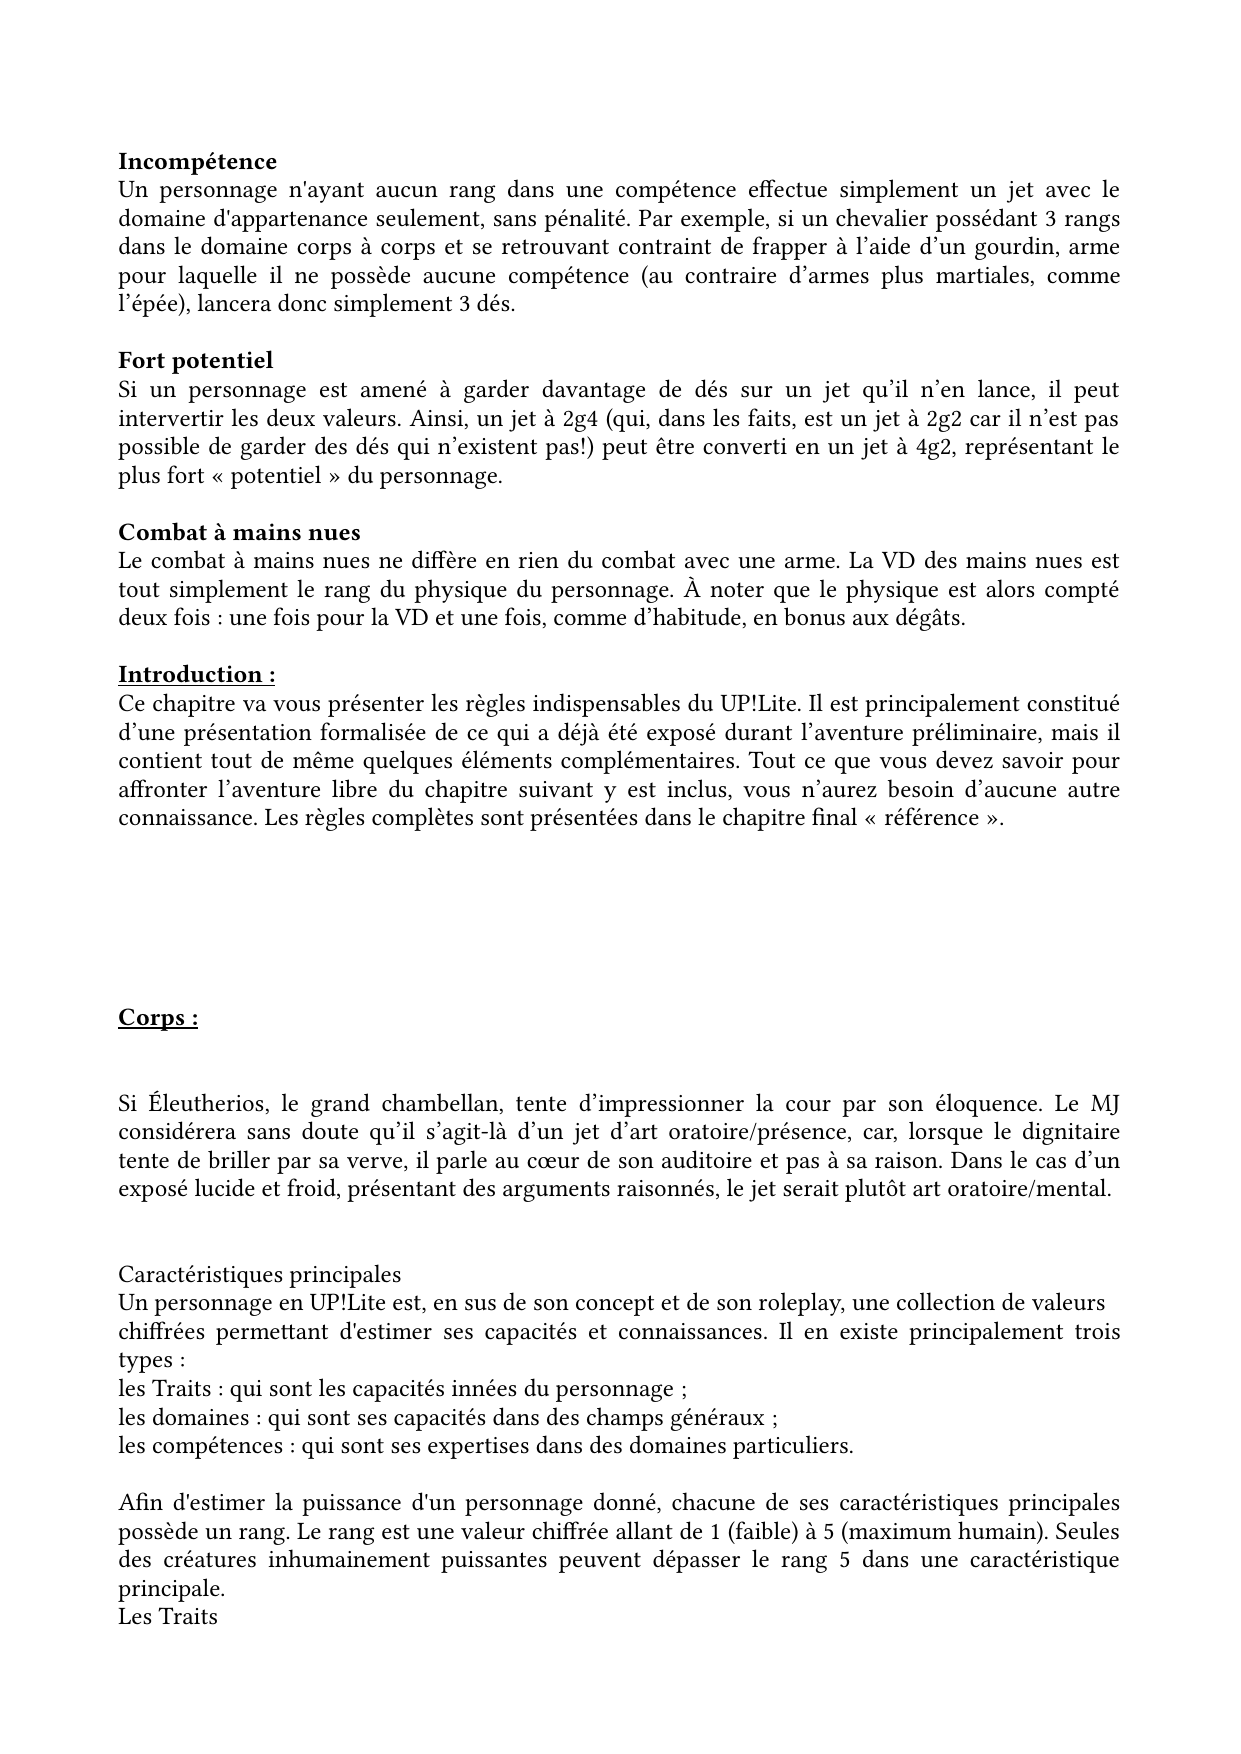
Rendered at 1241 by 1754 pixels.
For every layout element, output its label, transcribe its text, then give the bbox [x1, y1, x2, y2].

text Si un personnage est amené à garder davantage de dés sur un jet qu’il n’en lance, il peut intervertir les deux valeurs. Ainsi, un jet à 2g4 (qui, dans les faits, est un jet à 2g2 car il n’est pas possible de garder des dés qui n’existent pas!) peut être converti en un jet à 4g2, représentant le plus fort « potentiel » du personnage. [118, 375, 1122, 489]
text Ce chapitre va vous présenter les règles indispensables du UP!Lite. Il est principalement constitué d’une présentation formalisée de ce qui a déjà été exposé durant l’aventure préliminaire, mais il contient tout de même quelques éléments complémentaires. Tout ce que vous devez savoir pour affronter l’aventure libre du chapitre suivant y est inclus, vous n’aurez besoin d’aucune autre connaissance. Les règles complètes sont présentées dans le chapitre final « référence ». [118, 689, 1122, 832]
text Si Éleutherios, le grand chambellan, tente d’impressionner la cour par son éloquence. Le MJ considérera sans doute qu’il s’agit-là d’un jet d’art oratoire/présence, car, lorsque le dignitaire tente de briller par sa verve, il parle au cœur de son auditoire et pas à sa raison. Dans le cas d’un exposé lucide et froid, présentant des arguments raisonnés, le jet serait plutôt art oratoire/mental. [118, 1088, 1122, 1203]
text Le combat à mains nues ne diffère en rien du combat avec une arme. La VD des mains nues est tout simplement le rang du physique du personnage. À noter que le physique est alors compté deux fois : une fois pour la VD et une fois, comme d’habitude, en bonus aux dégâts. [118, 546, 1122, 632]
text les Traits : qui sont les capacités innées du personnage ; [118, 1374, 1122, 1402]
text chiffrées permettant d'estimer ses capacités et connaissances. Il en existe principalement trois types : [118, 1317, 1122, 1374]
text Afin d'estimer la puissance d'un personnage donné, chacune de ses caractéristiques principales possède un rang. Le rang est une valeur chiffrée allant de 1 (faible) à 5 (maximum humain). Seules des créatures inhumainement puissantes peuvent dépasser le rang 5 dans une caractéristique principale. [118, 1488, 1122, 1602]
text les compétences : qui sont ses expertises dans des domaines particuliers. [118, 1431, 1122, 1459]
text Caractéristiques principales [118, 1260, 1122, 1288]
text Corps : [118, 1003, 1122, 1031]
text Introduction : [118, 660, 1122, 689]
text Fort potentiel [118, 346, 1122, 375]
text Un personnage n'ayant aucun rang dans une compétence effectue simplement un jet avec le domaine d'appartenance seulement, sans pénalité. Par exemple, si un chevalier possédant 3 rangs dans le domaine corps à corps et se retrouvant contraint de frapper à l’aide d’un gourdin, arme pour laquelle il ne possède aucune compétence (au contraire d’armes plus martiales, comme l’épée), lancera donc simplement 3 dés. [118, 175, 1122, 318]
text Incompétence [118, 147, 1122, 175]
text Combat à mains nues [118, 518, 1122, 546]
text Un personnage en UP!Lite est, en sus de son concept et de son roleplay, une collection de valeurs [118, 1288, 1122, 1317]
text Les Traits [118, 1602, 1122, 1631]
text les domaines : qui sont ses capacités dans des champs généraux ; [118, 1402, 1122, 1431]
